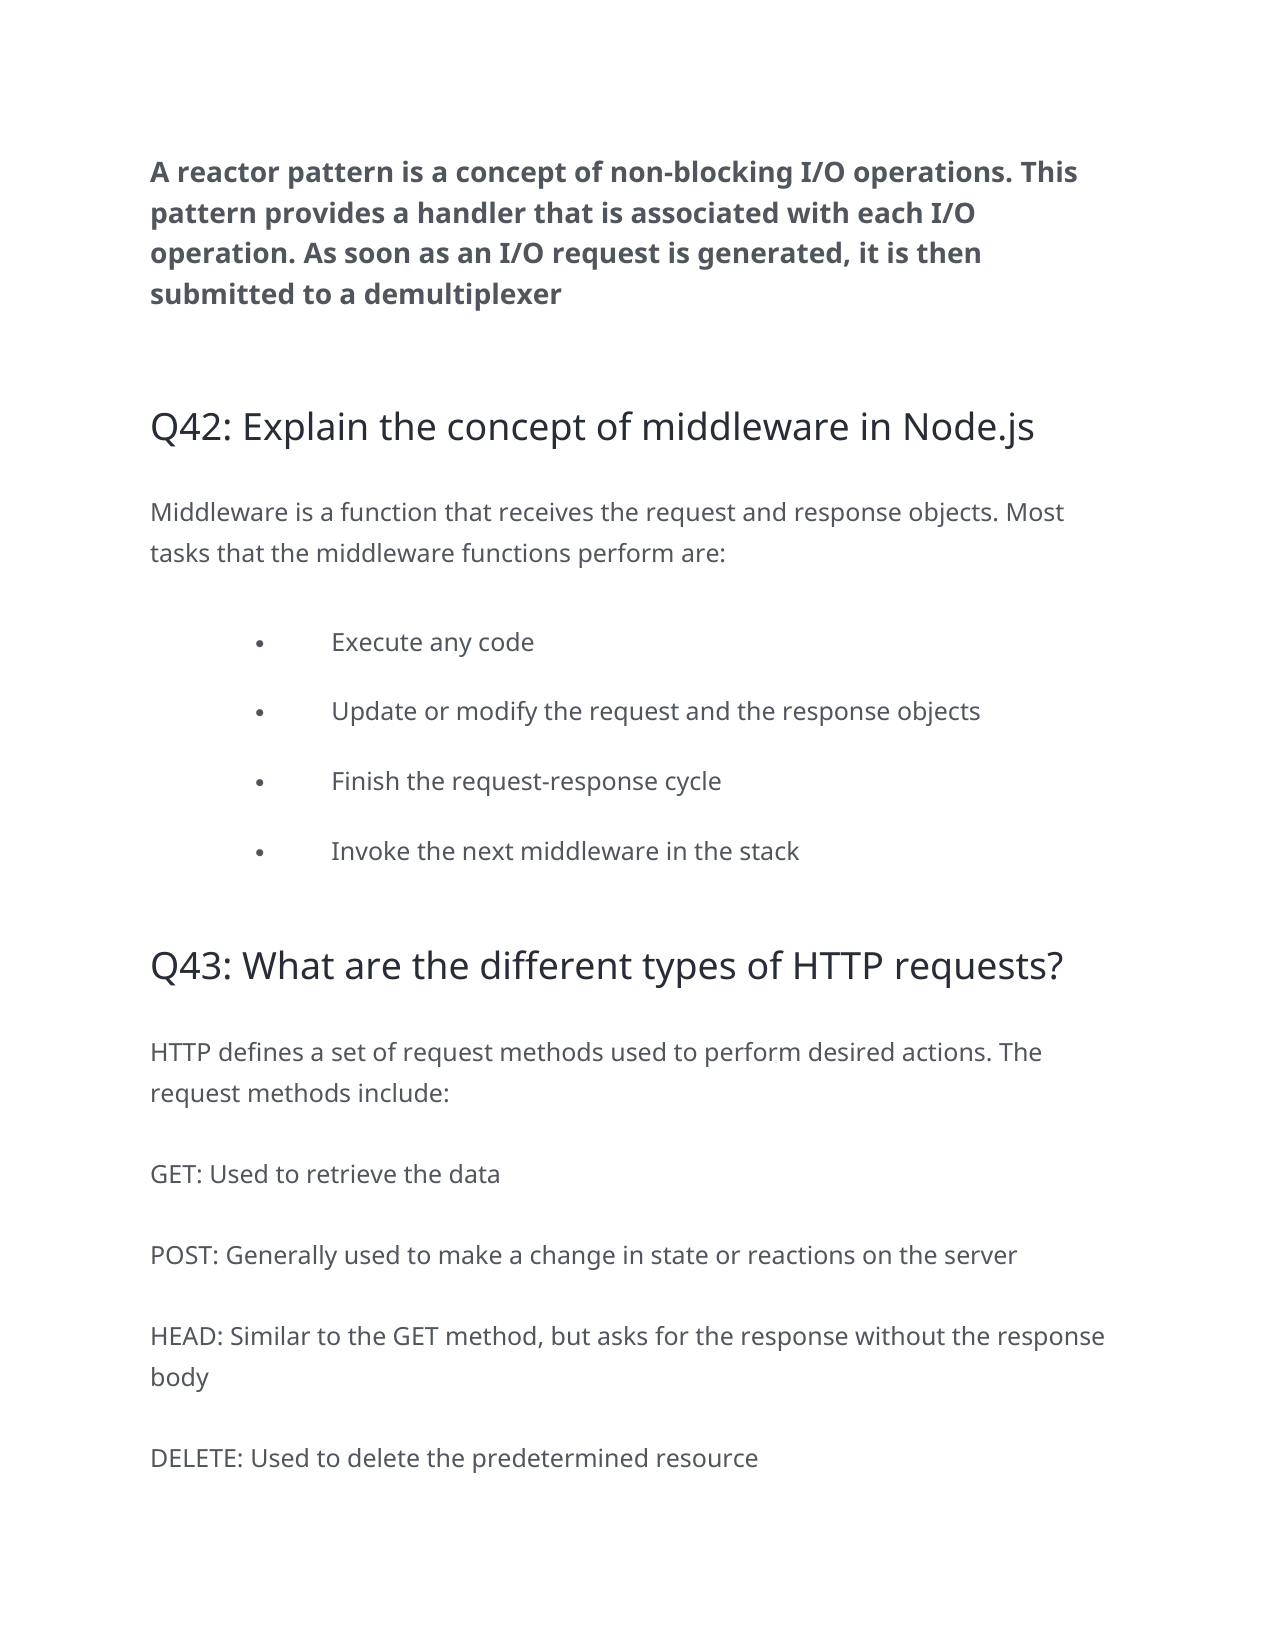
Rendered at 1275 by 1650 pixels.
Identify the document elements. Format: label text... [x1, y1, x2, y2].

text POST: Generally used to make a change in state or reactions on the server [150, 1231, 1125, 1272]
text HEAD: Similar to the GET method, but asks for the response without the response body [150, 1312, 1125, 1394]
list Execute any code [256, 621, 1125, 658]
text DELETE: Used to delete the predetermined resource [150, 1434, 1125, 1475]
text Middleware is a function that receives the request and response objects. Most tasks that the middleware functions perform are: [150, 488, 1125, 570]
text HTTP defines a set of request methods used to perform desired actions. The request methods include: [150, 1028, 1125, 1109]
text GET: Used to retrieve the data [150, 1150, 1125, 1191]
subtitle Q42: Explain the concept of middleware in Node.js [150, 400, 1125, 451]
subtitle Q43: What are the different types of HTTP requests? [150, 939, 1125, 991]
list Finish the request-response cycle [256, 760, 1125, 798]
subtitle A reactor pattern is a concept of non-blocking I/O operations. This pattern provides a handler that is associated with each I/O operation. As soon as an I/O request is generated, it is then submitted to a demultiplexer [150, 150, 1125, 312]
list Invoke the next middleware in the stack [256, 830, 1125, 868]
list Update or modify the request and the response objects [256, 691, 1125, 728]
